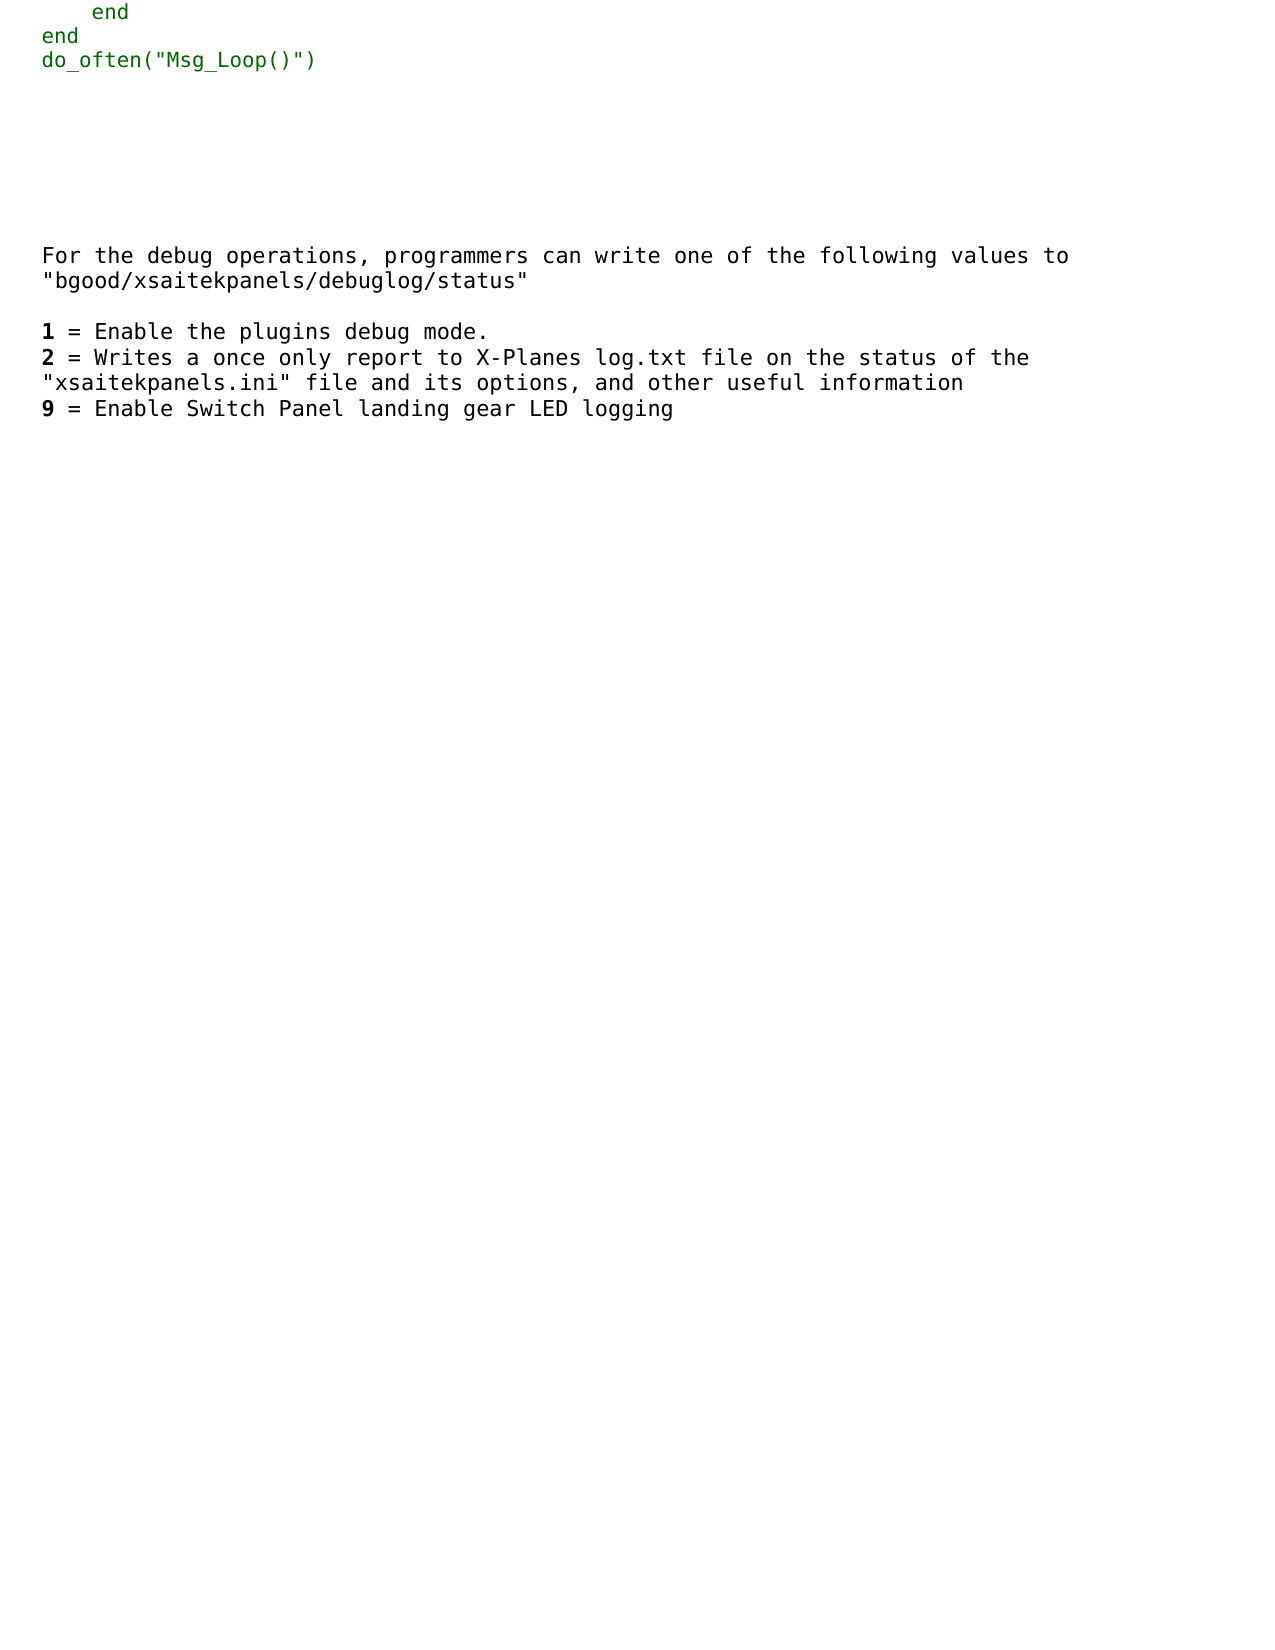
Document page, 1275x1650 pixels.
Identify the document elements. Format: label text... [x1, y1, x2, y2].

text 1 = Enable the plugins debug mode. [41, 319, 1234, 345]
text end [41, 0, 1234, 24]
text 9 = Enable Switch Panel landing gear LED logging [41, 396, 1234, 421]
text 2 = Writes a once only report to X-Planes log.txt file on the status of the "xsaitekpanels.ini" file and its options, and other useful information [41, 345, 1234, 396]
text end [41, 24, 1234, 48]
text do_often("Msg_Loop()") [41, 48, 1234, 73]
text For the debug operations, programmers can write one of the following values to "bgood/xsaitekpanels/debuglog/status" [41, 243, 1234, 294]
